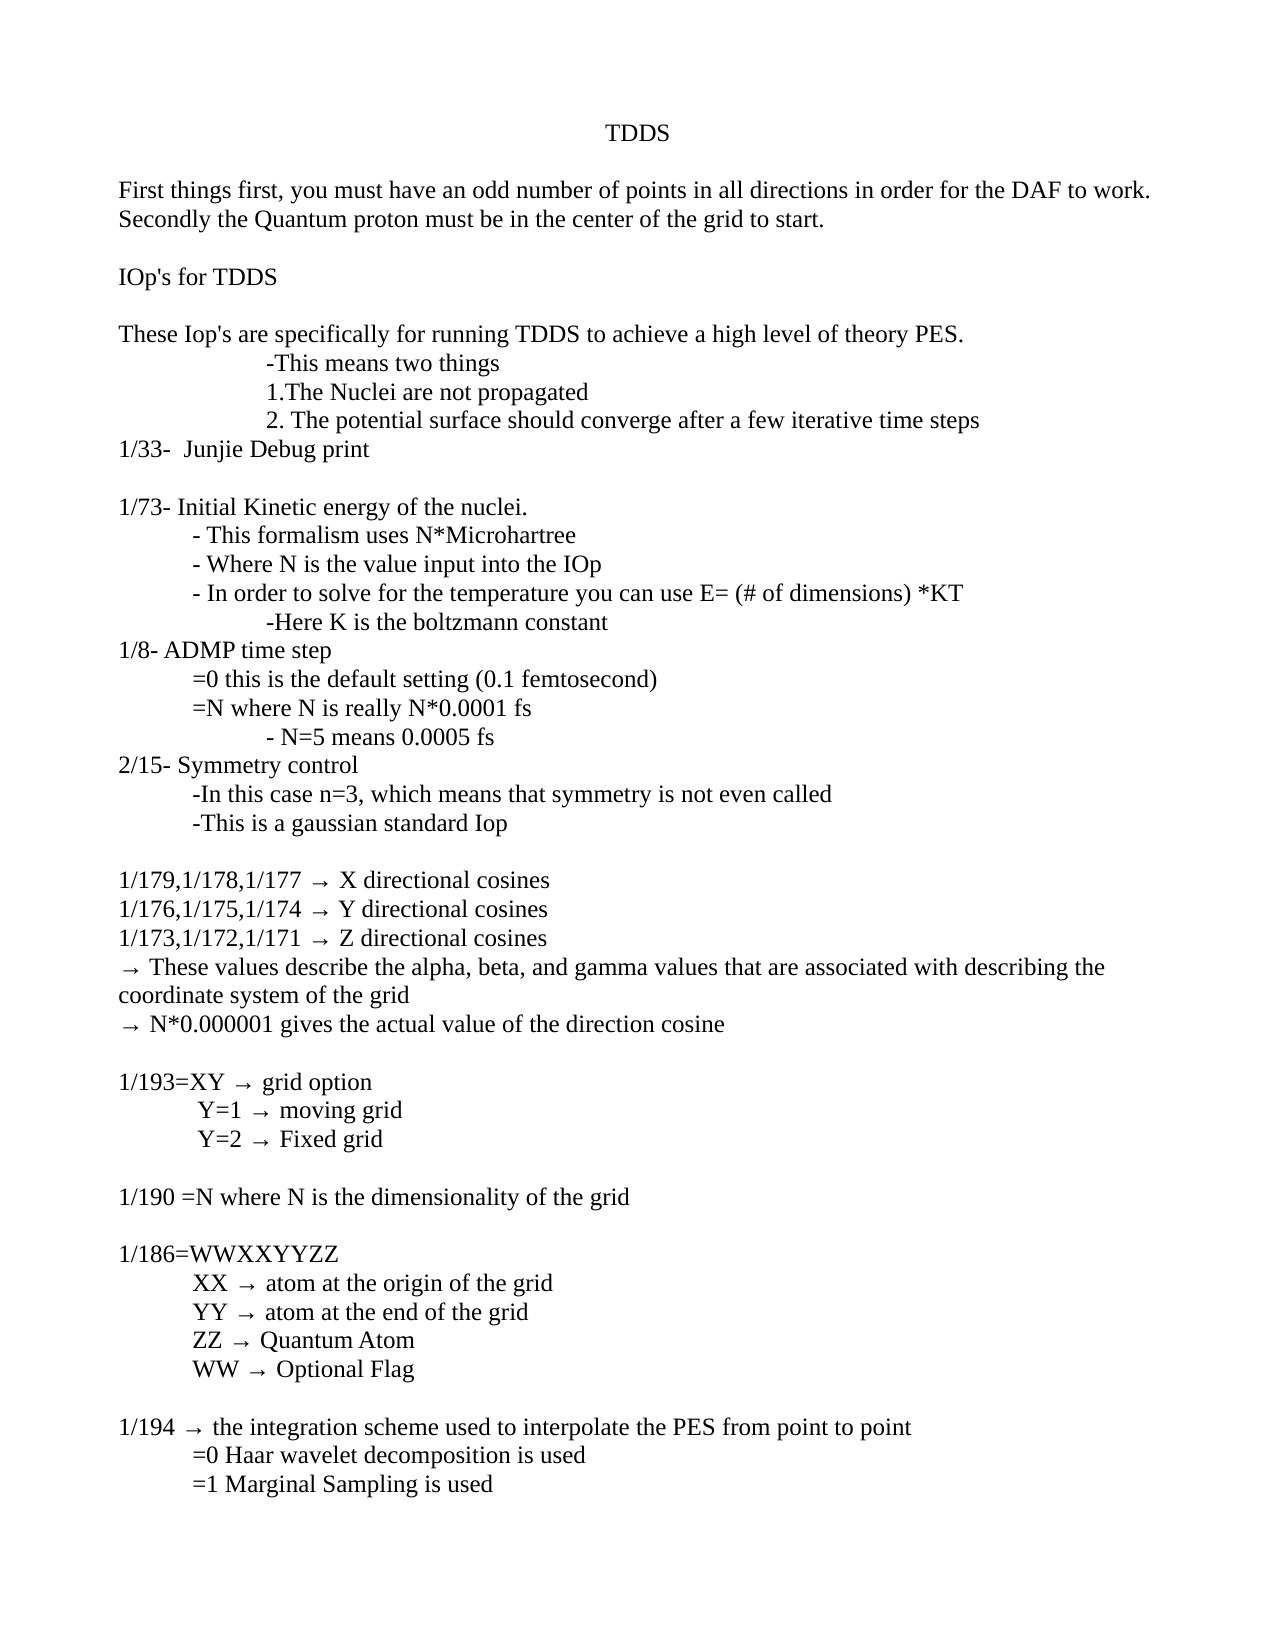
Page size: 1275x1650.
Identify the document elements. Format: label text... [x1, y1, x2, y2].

text 1/186=WWXXYYZZ [118, 1239, 1157, 1268]
text =0 Haar wavelet decomposition is used [118, 1441, 1157, 1469]
text ZZ → Quantum Atom [118, 1326, 1157, 1354]
text 1/190 =N where N is the dimensionality of the grid [118, 1182, 1157, 1211]
text WW → Optional Flag [118, 1354, 1157, 1383]
text 1/73- Initial Kinetic energy of the nuclei. [118, 492, 1157, 521]
text XX → atom at the origin of the grid [118, 1268, 1157, 1297]
text These Iop's are specifically for running TDDS to achieve a high level of theory PES. [118, 319, 1157, 348]
text -This is a gaussian standard Iop [118, 808, 1157, 837]
text -In this case n=3, which means that symmetry is not even called [118, 779, 1157, 808]
text TDDS [118, 118, 1157, 147]
text 1.The Nuclei are not propagated [118, 377, 1157, 406]
text First things first, you must have an odd number of points in all directions in order for the DAF to work. [118, 176, 1157, 204]
text Y=1 → moving grid [118, 1096, 1157, 1124]
text - N=5 means 0.0005 fs [118, 722, 1157, 751]
text YY → atom at the end of the grid [118, 1297, 1157, 1326]
text =0 this is the default setting (0.1 femtosecond) [118, 664, 1157, 693]
text =N where N is really N*0.0001 fs [118, 693, 1157, 722]
text 1/176,1/175,1/174 → Y directional cosines [118, 894, 1157, 923]
text 1/173,1/172,1/171 → Z directional cosines [118, 923, 1157, 952]
text 1/33- Junjie Debug print [118, 434, 1157, 463]
text 1/193=XY → grid option [118, 1067, 1157, 1096]
text -Here K is the boltzmann constant [118, 607, 1157, 636]
text → These values describe the alpha, beta, and gamma values that are associated with describing the coordinate system of the grid [118, 952, 1157, 1009]
text - In order to solve for the temperature you can use E= (# of dimensions) *KT [118, 578, 1157, 607]
text Secondly the Quantum proton must be in the center of the grid to start. [118, 204, 1157, 233]
text - Where N is the value input into the IOp [118, 549, 1157, 578]
text 1/194 → the integration scheme used to interpolate the PES from point to point [118, 1412, 1157, 1441]
text 1/8- ADMP time step [118, 636, 1157, 664]
text 2/15- Symmetry control [118, 751, 1157, 779]
text IOp's for TDDS [118, 262, 1157, 291]
text → N*0.000001 gives the actual value of the direction cosine [118, 1009, 1157, 1038]
text - This formalism uses N*Microhartree [118, 521, 1157, 549]
text Y=2 → Fixed grid [118, 1124, 1157, 1153]
text 1/179,1/178,1/177 → X directional cosines [118, 866, 1157, 894]
text -This means two things [118, 348, 1157, 377]
text =1 Marginal Sampling is used [118, 1469, 1157, 1498]
text 2. The potential surface should converge after a few iterative time steps [118, 406, 1157, 434]
